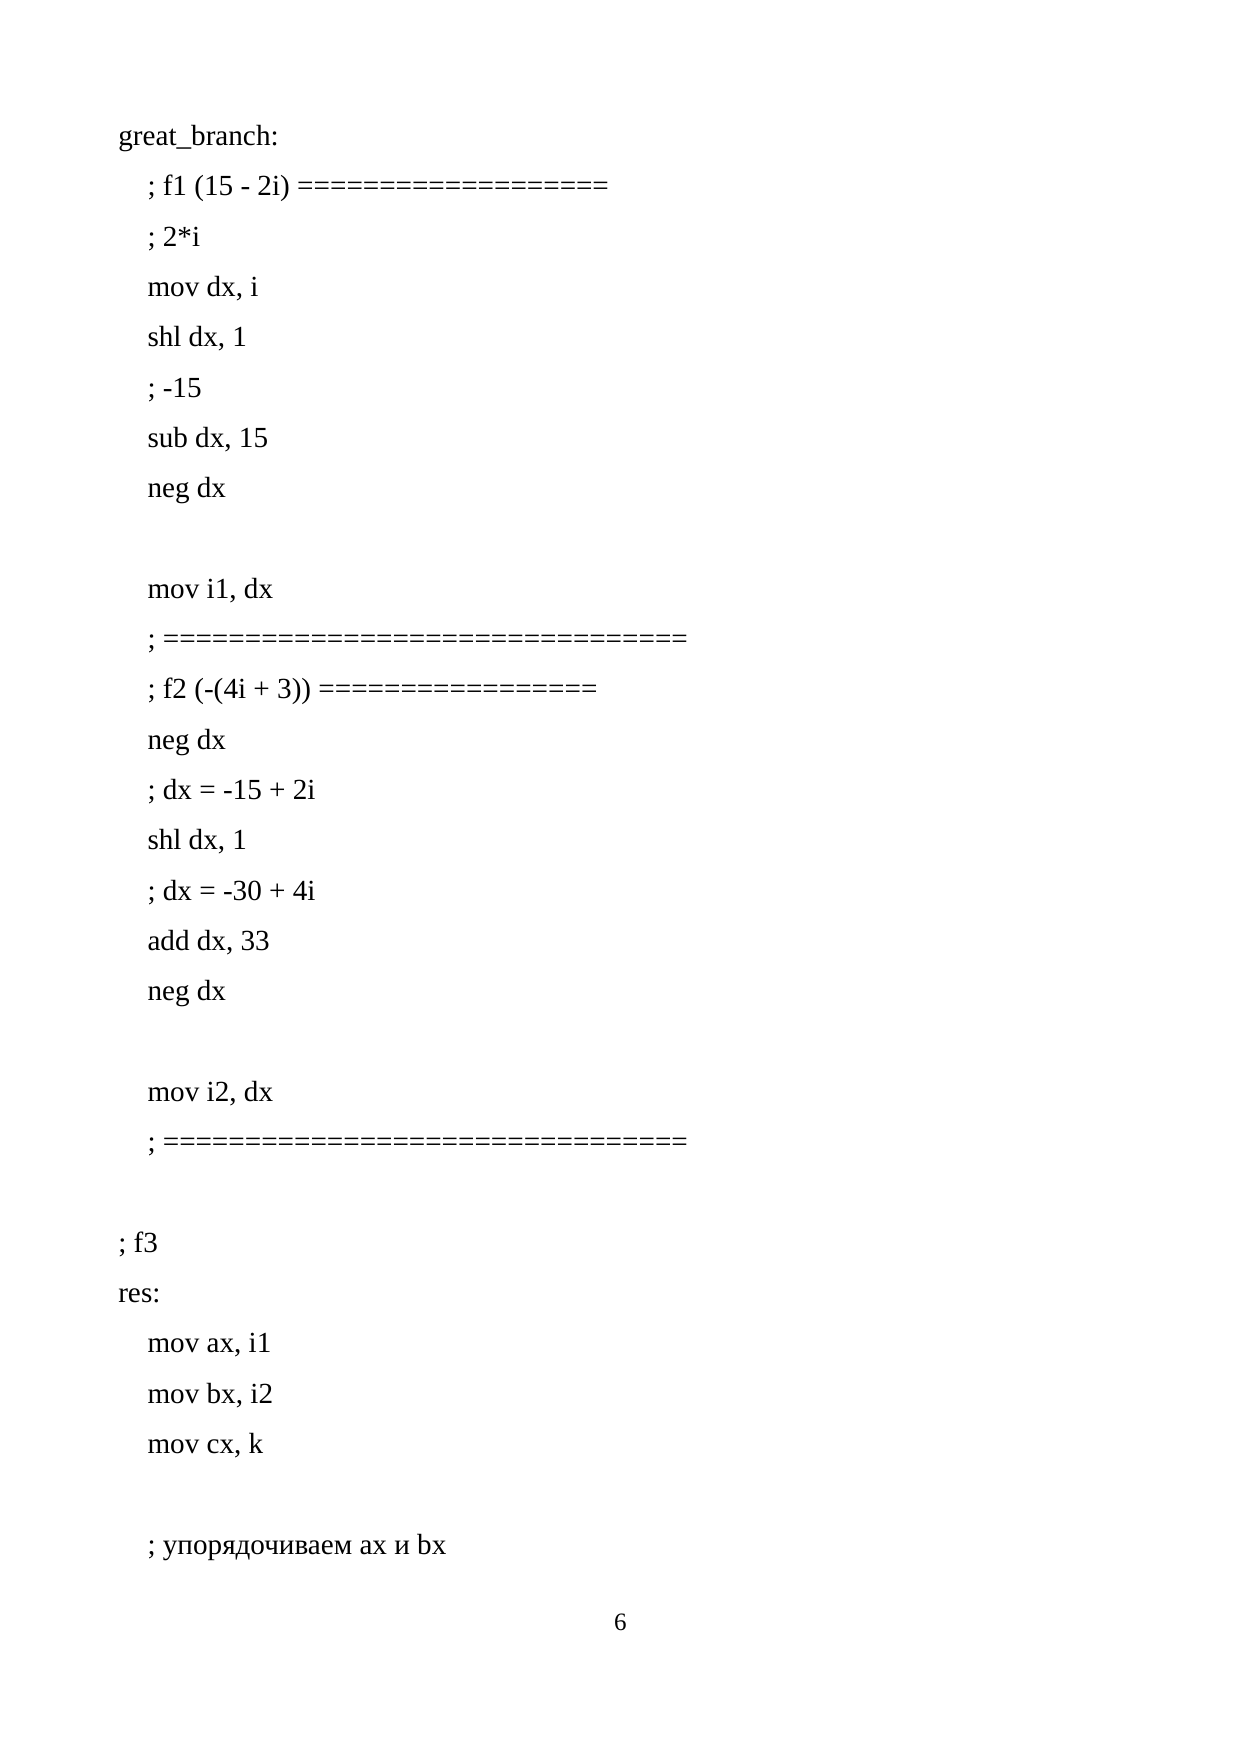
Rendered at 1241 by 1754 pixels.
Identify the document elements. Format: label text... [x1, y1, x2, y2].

text ; -15 [118, 370, 1122, 403]
text neg dx [118, 973, 1122, 1007]
text ; f1 (15 - 2i) =================== [118, 168, 1122, 202]
text ; dx = -15 + 2i [118, 772, 1122, 806]
text res: [118, 1275, 1122, 1309]
text ; f3 [118, 1225, 1122, 1258]
text mov dx, i [118, 269, 1122, 303]
text add dx, 33 [118, 923, 1122, 957]
text ; ================================ [118, 621, 1122, 655]
text ; f2 (-(4i + 3)) ================= [118, 672, 1122, 705]
text shl dx, 1 [118, 319, 1122, 353]
text sub dx, 15 [118, 420, 1122, 453]
text ; dx = -30 + 4i [118, 873, 1122, 906]
text mov cx, k [118, 1426, 1122, 1460]
text great_branch: [118, 118, 1122, 152]
text shl dx, 1 [118, 822, 1122, 856]
text mov ax, i1 [118, 1326, 1122, 1359]
text ; упорядочиваем ax и bx [118, 1527, 1122, 1560]
text ; ================================ [118, 1124, 1122, 1158]
text ; 2*i [118, 219, 1122, 252]
text neg dx [118, 470, 1122, 504]
text mov bx, i2 [118, 1376, 1122, 1409]
text neg dx [118, 722, 1122, 755]
text mov i2, dx [118, 1074, 1122, 1108]
text mov i1, dx [118, 571, 1122, 604]
